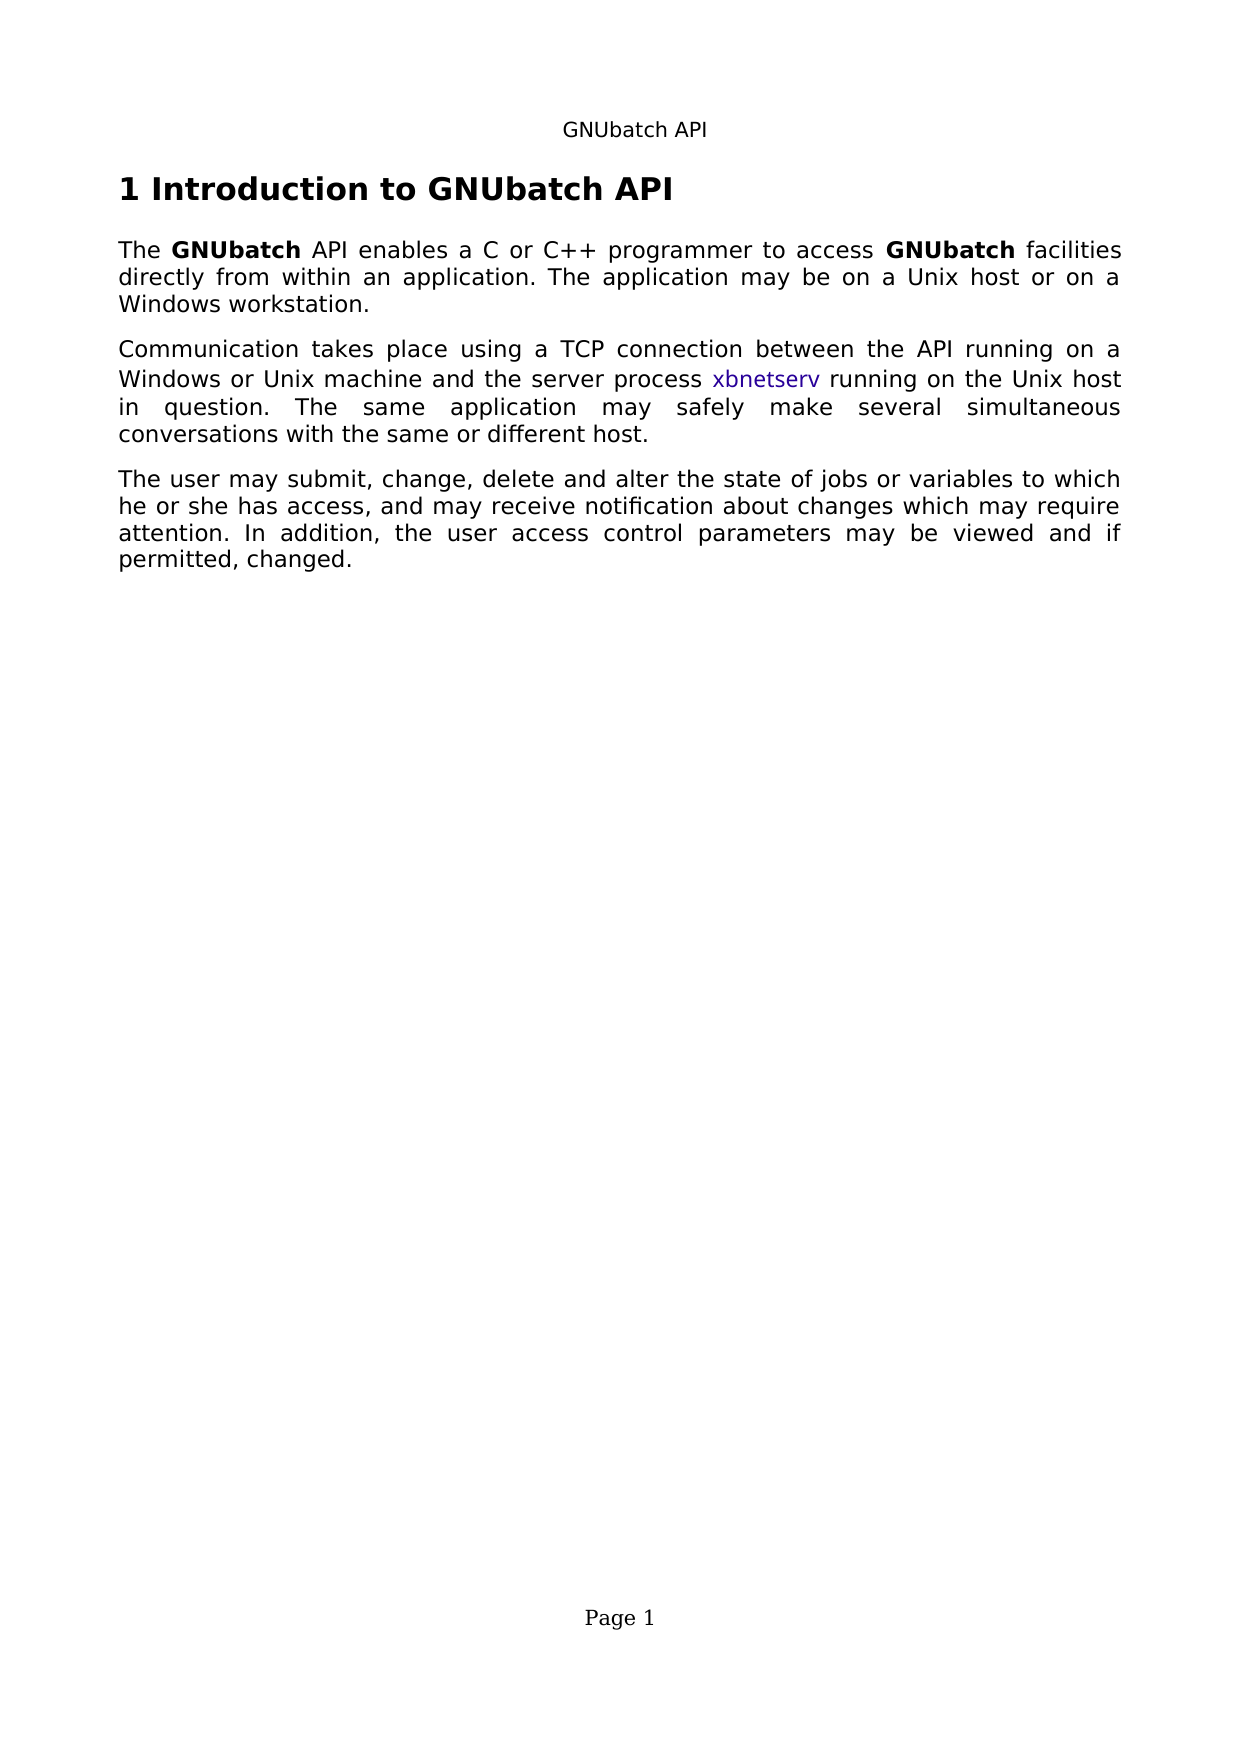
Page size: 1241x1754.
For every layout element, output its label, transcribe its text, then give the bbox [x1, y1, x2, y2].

text The GNUbatch API enables a C or C++ programmer to access GNUbatch facilities directly from within an application. The application may be on a Unix host or on a Windows workstation. [118, 238, 1122, 318]
subtitle Introduction to GNUbatch API [118, 172, 1122, 208]
text Communication takes place using a TCP connection between the API running on a Windows or Unix machine and the server process xbnetserv running on the Unix host in question. The same application may safely make several simultaneous conversations with the same or different host. [118, 336, 1122, 448]
text The user may submit, change, delete and alter the state of jobs or variables to which he or she has access, and may receive notification about changes which may require attention. In addition, the user access control parameters may be viewed and if permitted, changed. [118, 466, 1122, 573]
